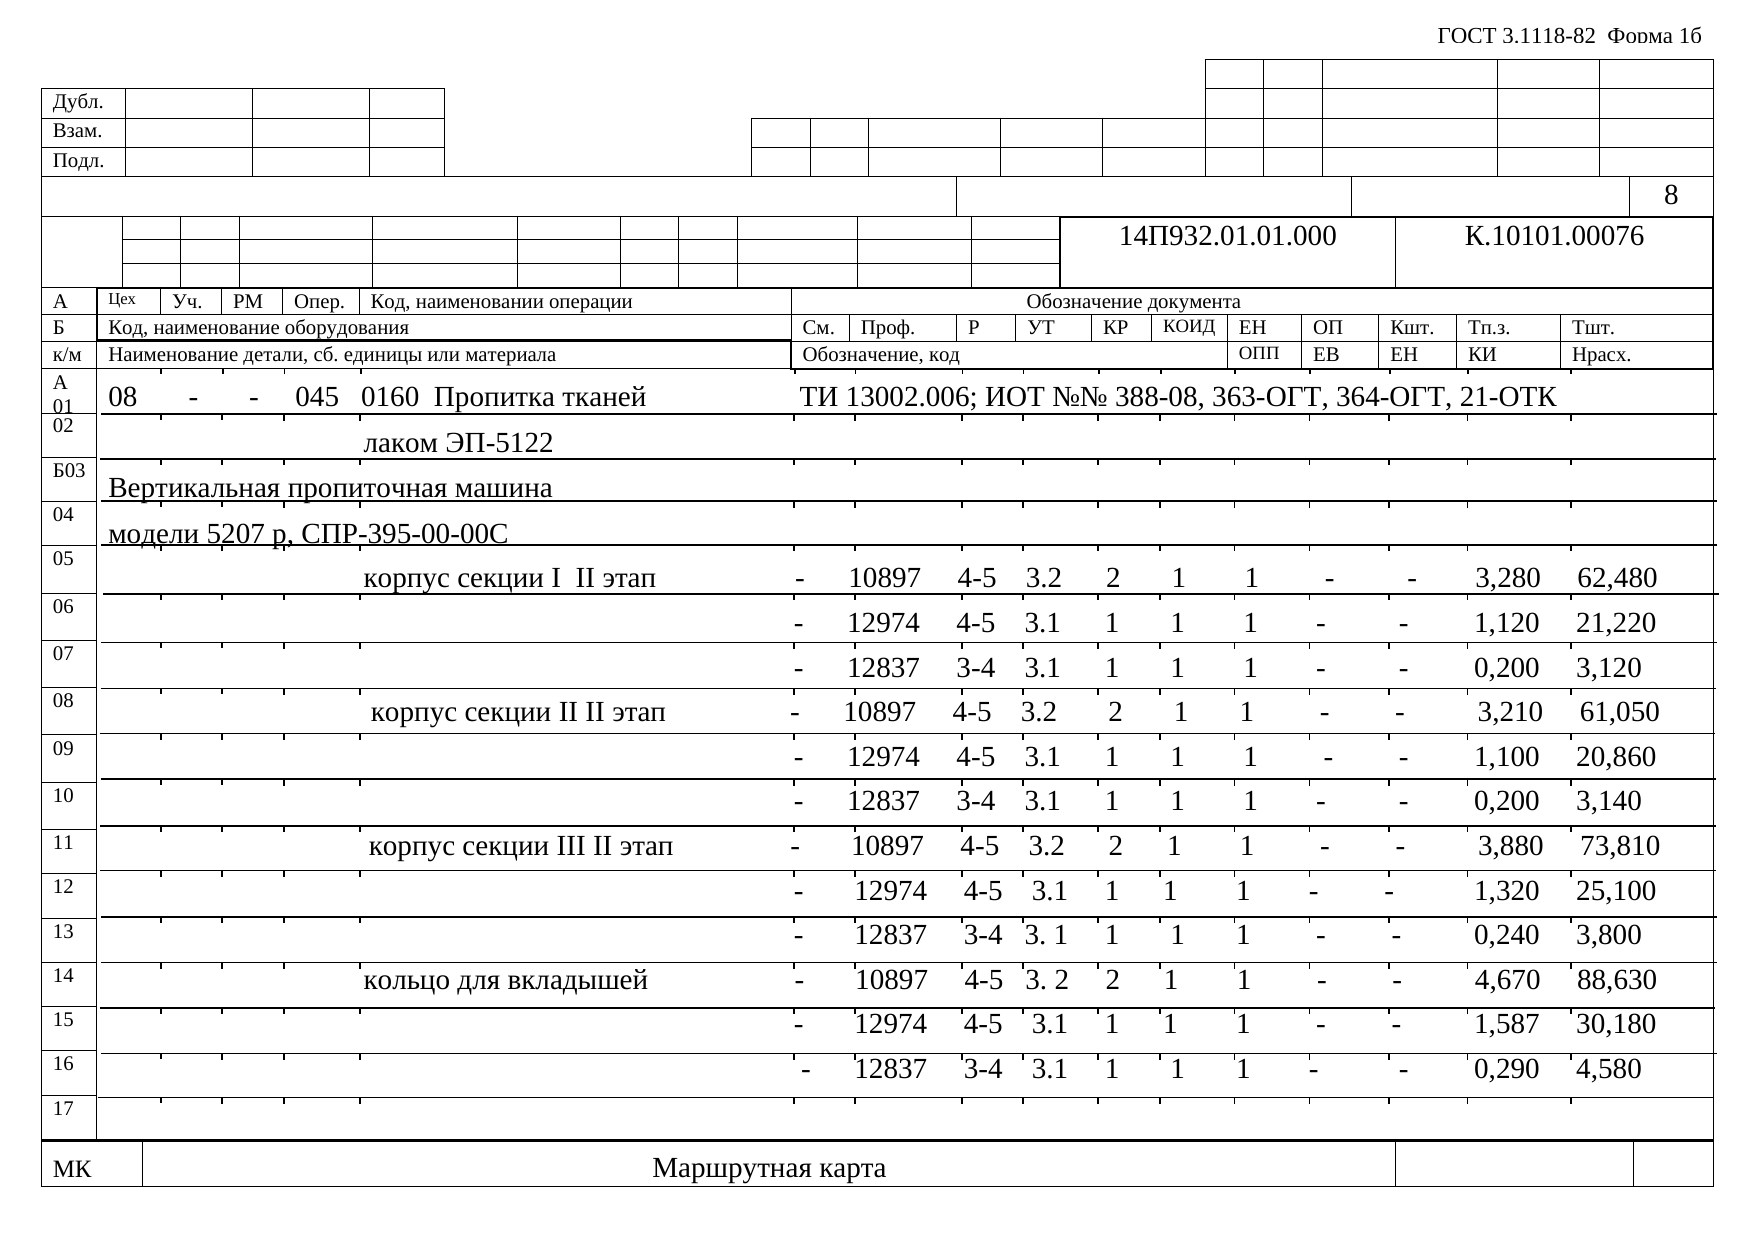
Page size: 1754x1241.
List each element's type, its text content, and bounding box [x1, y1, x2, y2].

table_cell [181, 217, 239, 239]
table_cell [679, 264, 737, 287]
table_cell Маршрутная карта [143, 1142, 1395, 1186]
table_cell ЕН [1379, 342, 1456, 368]
table_cell УТ [1016, 315, 1091, 341]
table_cell РМ [222, 289, 282, 314]
table_cell 02 [42, 414, 96, 457]
table_header [41, 59, 1205, 88]
table_cell [869, 119, 1000, 147]
table_cell КОИД [1152, 315, 1227, 341]
table_cell 15 [42, 1007, 96, 1050]
table_cell Опер. [283, 289, 359, 314]
table_cell ЕВ [1302, 342, 1378, 368]
table_cell [679, 240, 737, 263]
table_cell [253, 89, 369, 117]
table_cell [518, 240, 620, 263]
table_cell [1498, 119, 1599, 147]
table_cell К.10101.00076 [1396, 218, 1712, 287]
table_cell Код, наименование оборудования [98, 315, 791, 339]
table_cell [858, 217, 971, 239]
table_cell 11 [42, 830, 96, 873]
table_cell Взам. [42, 119, 125, 147]
table_cell [518, 264, 620, 287]
table_cell [1600, 119, 1713, 147]
table_cell [1600, 89, 1713, 117]
table_cell [445, 88, 692, 117]
table_cell [1264, 119, 1322, 147]
table_cell [972, 217, 1059, 239]
table_cell Обозначение, код [792, 342, 1227, 368]
table_cell [1352, 177, 1629, 216]
table_cell 16 [42, 1051, 96, 1094]
table_cell [123, 264, 180, 287]
table_cell Б03 [42, 458, 96, 501]
table_cell [972, 240, 1059, 263]
table_cell [972, 264, 1059, 287]
table_cell [253, 148, 369, 176]
table_cell [240, 264, 372, 287]
table_cell [621, 264, 678, 287]
table_cell [1103, 148, 1205, 176]
table_cell [1634, 1142, 1713, 1186]
table_cell ЕН [1228, 315, 1301, 341]
table_header [1323, 60, 1497, 88]
table_cell [1001, 119, 1102, 147]
table_cell [370, 89, 444, 117]
table_cell [1264, 148, 1322, 176]
table_cell 8 [1630, 177, 1713, 216]
table_cell [957, 177, 1351, 216]
table_cell [240, 217, 372, 239]
table_cell 05 [42, 546, 96, 592]
table_cell Тшт. [1561, 315, 1712, 341]
table_cell Цех [98, 289, 160, 314]
table_cell 08 [42, 688, 96, 734]
table_cell А 01 [42, 369, 96, 412]
table_cell Код, наименовании операции [360, 289, 791, 314]
table_cell [858, 264, 971, 287]
table_cell 13 [42, 919, 96, 962]
table_header [1264, 60, 1322, 88]
table_cell [1264, 89, 1322, 117]
table_cell [738, 240, 857, 263]
table_cell [126, 148, 252, 176]
table_cell ОПП [1228, 342, 1301, 368]
table_cell [1206, 119, 1263, 147]
table_cell 10 [42, 783, 96, 829]
table_cell Уч. [161, 289, 221, 314]
table_cell [811, 119, 868, 147]
table_cell [1498, 148, 1599, 176]
table_cell [1001, 148, 1102, 176]
table_cell Тп.з. [1457, 315, 1560, 341]
table_cell [126, 119, 252, 147]
table_cell [1323, 89, 1497, 117]
table_cell к/м [42, 342, 96, 368]
table_cell Дубл. [42, 89, 125, 117]
table_cell [181, 264, 239, 287]
table_cell 06 [42, 594, 96, 640]
table_cell [738, 217, 857, 239]
table_cell [1600, 148, 1713, 176]
table_header [1206, 60, 1263, 88]
table_cell [752, 119, 810, 147]
table_cell 09 [42, 735, 96, 782]
table_cell [373, 217, 517, 239]
table_cell А [42, 288, 96, 314]
table_cell [370, 119, 444, 147]
table_cell [373, 240, 517, 263]
table_cell Наименование детали, сб. единицы или материала [97, 342, 790, 368]
table_cell [869, 148, 1000, 176]
table_cell [1206, 148, 1263, 176]
table_cell [621, 217, 678, 239]
table_cell [1323, 119, 1497, 147]
table_cell [373, 264, 517, 287]
table_cell 04 [42, 502, 96, 545]
table_cell Р [957, 315, 1015, 341]
table_cell [253, 119, 369, 147]
table_cell [679, 217, 737, 239]
table_cell [1206, 89, 1263, 117]
table_cell [1103, 119, 1205, 147]
table_cell [738, 264, 857, 287]
table_cell [370, 148, 444, 176]
table_cell [621, 240, 678, 263]
table_cell КИ [1457, 342, 1560, 368]
table_cell [518, 217, 620, 239]
table_header [1498, 60, 1599, 88]
table_cell См.. [792, 315, 849, 341]
table_cell Кшт. [1379, 315, 1456, 341]
table_cell [42, 217, 122, 287]
table_cell [126, 89, 252, 117]
table_cell Проф. [850, 315, 956, 341]
table_cell КР [1092, 315, 1151, 341]
table_cell [858, 240, 971, 263]
table_cell 07 [42, 641, 96, 687]
table_cell [811, 148, 868, 176]
table_cell Подл. [42, 148, 125, 176]
table_header [1600, 60, 1713, 88]
table_cell МК [42, 1142, 142, 1186]
table_cell [1498, 89, 1599, 117]
table_cell [1396, 1142, 1633, 1186]
table_cell Нрасх. [1561, 342, 1712, 368]
table_cell 12 [42, 874, 96, 917]
table_cell 14 [42, 963, 96, 1006]
table_cell [123, 217, 180, 239]
table_cell [692, 88, 1205, 117]
table_cell ОП [1302, 315, 1378, 341]
table_cell Б [42, 315, 96, 341]
table_cell [123, 240, 180, 263]
table_cell [752, 148, 810, 176]
table_cell 17 [42, 1096, 96, 1139]
table_cell [181, 240, 239, 263]
table_cell Обозначение документа [792, 289, 1712, 314]
table_cell 08 - - 045 0160 Пропитка тканей ТИ 13002.006; ИОТ №№ 388-08, 363-ОГТ, 364-ОГТ, 21-ОТК лаком ЭП-5122 Вертикальная пропиточная машина модели 5207 р, СПР-395-00-00С корпус секции I II этап - 10897 4-5 3.2 2 1 1 - - 3,280 62,480 - 12974 4-5 3.1 1 1 1 - - 1,120 21,220 - 12837 3-4 3.1 1 1 1 - - 0,200 3,120 корпус секции II II этап - 10897 4-5 3.2 2 1 1 - - 3,210 61,050 - 12974 4-5 3.1 1 1 1 - - 1,100 20,860 - 12837 3-4 3.1 1 1 1 - - 0,200 3,140 корпус секции III II этап - 10897 4-5 3.2 2 1 1 - - 3,880 73,810 - 12974 4-5 3.1 1 1 1 - - 1,320 25,100 - 12837 3-4 3. 1 1 1 1 - - 0,240 3,800 кольцо для вкладышей - 10897 4-5 3. 2 2 1 1 - - 4,670 88,630 - 12974 4-5 3.1 1 1 1 - - 1,587 30,180 - 12837 3-4 3.1 1 1 1 - - 0,290 4,580 [97, 369, 1713, 1139]
table_cell [1323, 148, 1497, 176]
table_cell [42, 177, 956, 216]
table_cell [240, 240, 372, 263]
table_cell [445, 118, 751, 176]
table_cell 14П932.01.01.000 [1061, 218, 1395, 287]
